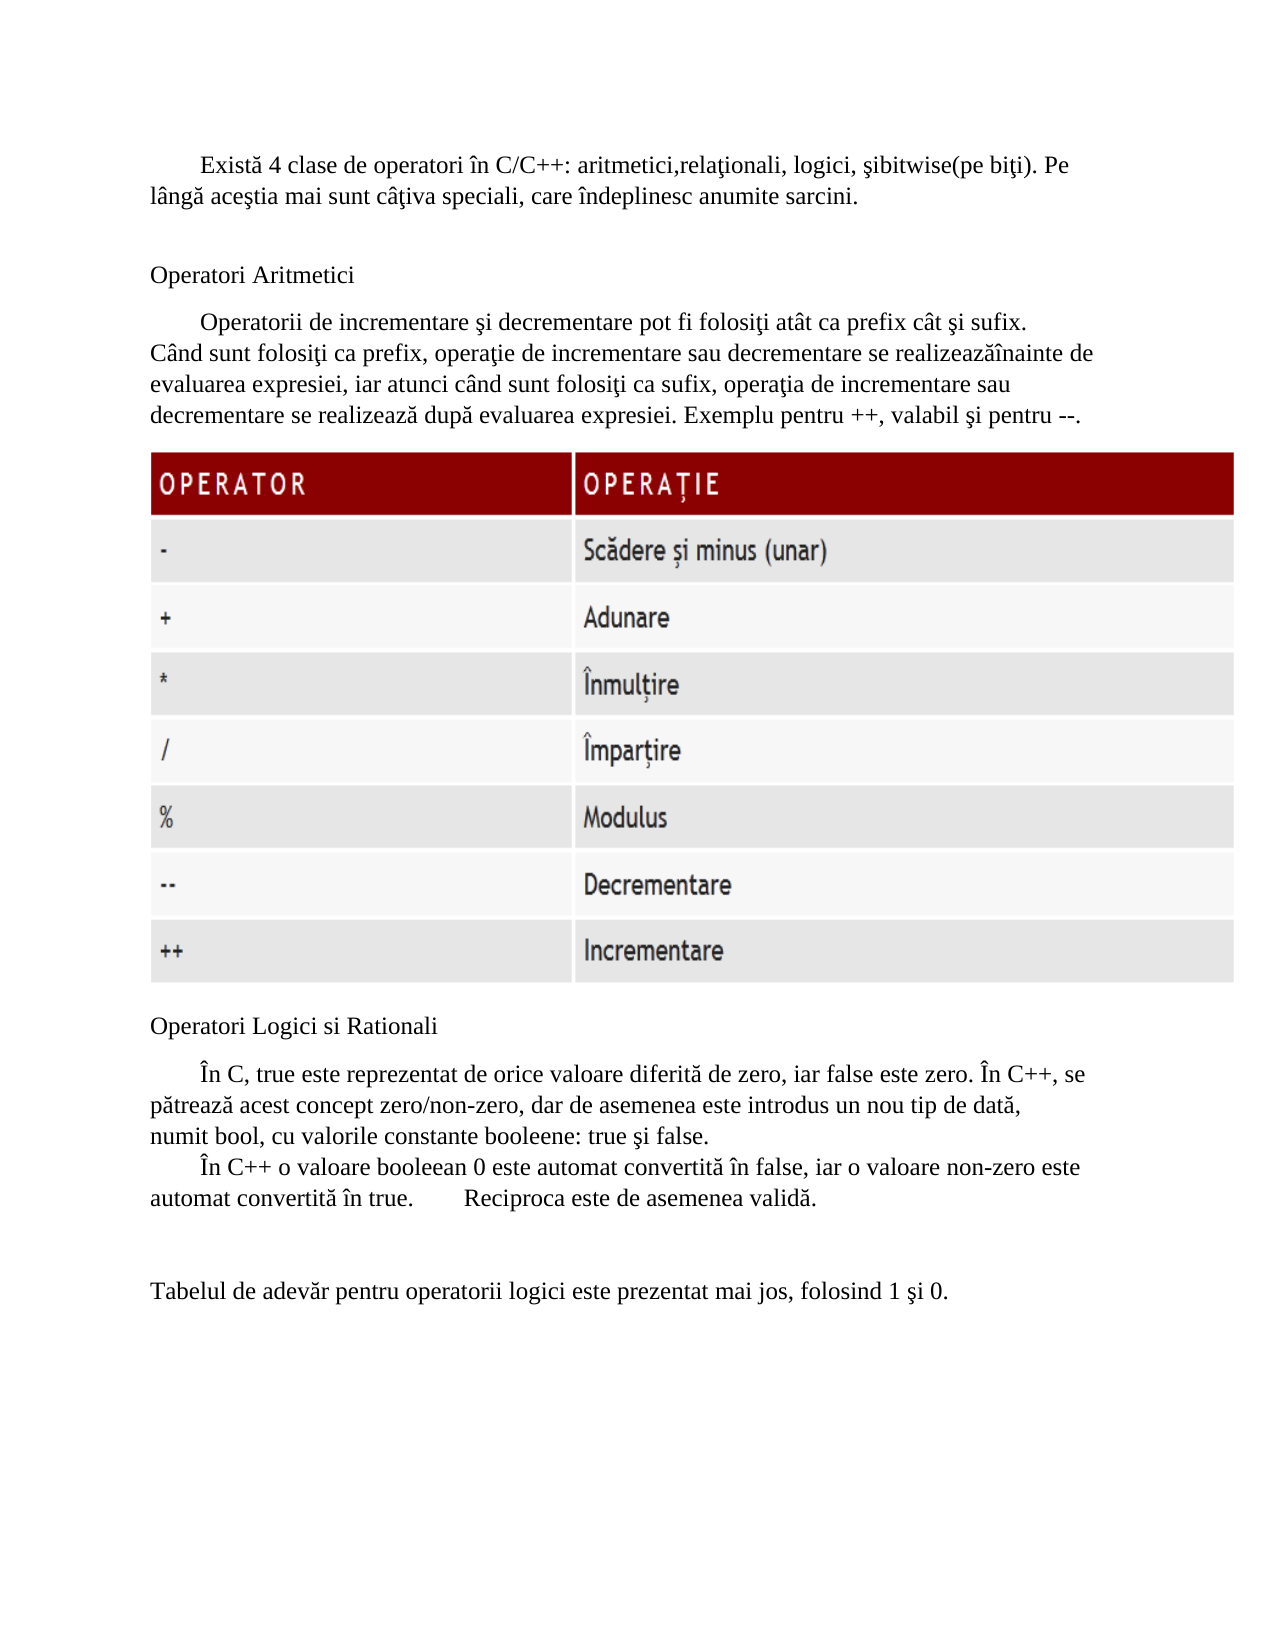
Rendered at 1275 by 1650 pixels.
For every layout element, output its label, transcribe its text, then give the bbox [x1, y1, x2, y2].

text Operatorii de incrementare şi decrementare pot fi folosiţi atât ca prefix cât şi sufix. Când sunt folosiţi ca prefix, operaţie de incrementare sau decrementare se realizeazăînainte de evaluarea expresiei, iar atunci când sunt folosiţi ca sufix, operaţia de incrementare sau decrementare se realizează după evaluarea expresiei. Exemplu pentru ++, valabil şi pentru --. [150, 307, 1125, 429]
picture [150, 448, 1239, 992]
text Există 4 clase de operatori în C/C++: aritmetici,relaţionali, logici, şibitwise(pe biţi). Pe lângă aceştia mai sunt câţiva speciali, care îndeplinesc anumite sarcini. [150, 150, 1125, 241]
text Operatori Logici si Rationali [150, 1011, 1125, 1040]
text În C, true este reprezentat de orice valoare diferită de zero, iar false este zero. În C++, se pătrează acest concept zero/non-zero, dar de asemenea este introdus un nou tip de dată, numit bool, cu valorile constante booleene: true şi false. În C++ o valoare booleean 0 este automat convertită în false, iar o valoare non-zero este automat convertită în true. Reciproca este de asemenea validă. Tabelul de adevăr pentru operatorii logici este prezentat mai jos, folosind 1 şi 0. [150, 1059, 1125, 1305]
text Operatori Aritmetici [150, 260, 1125, 288]
